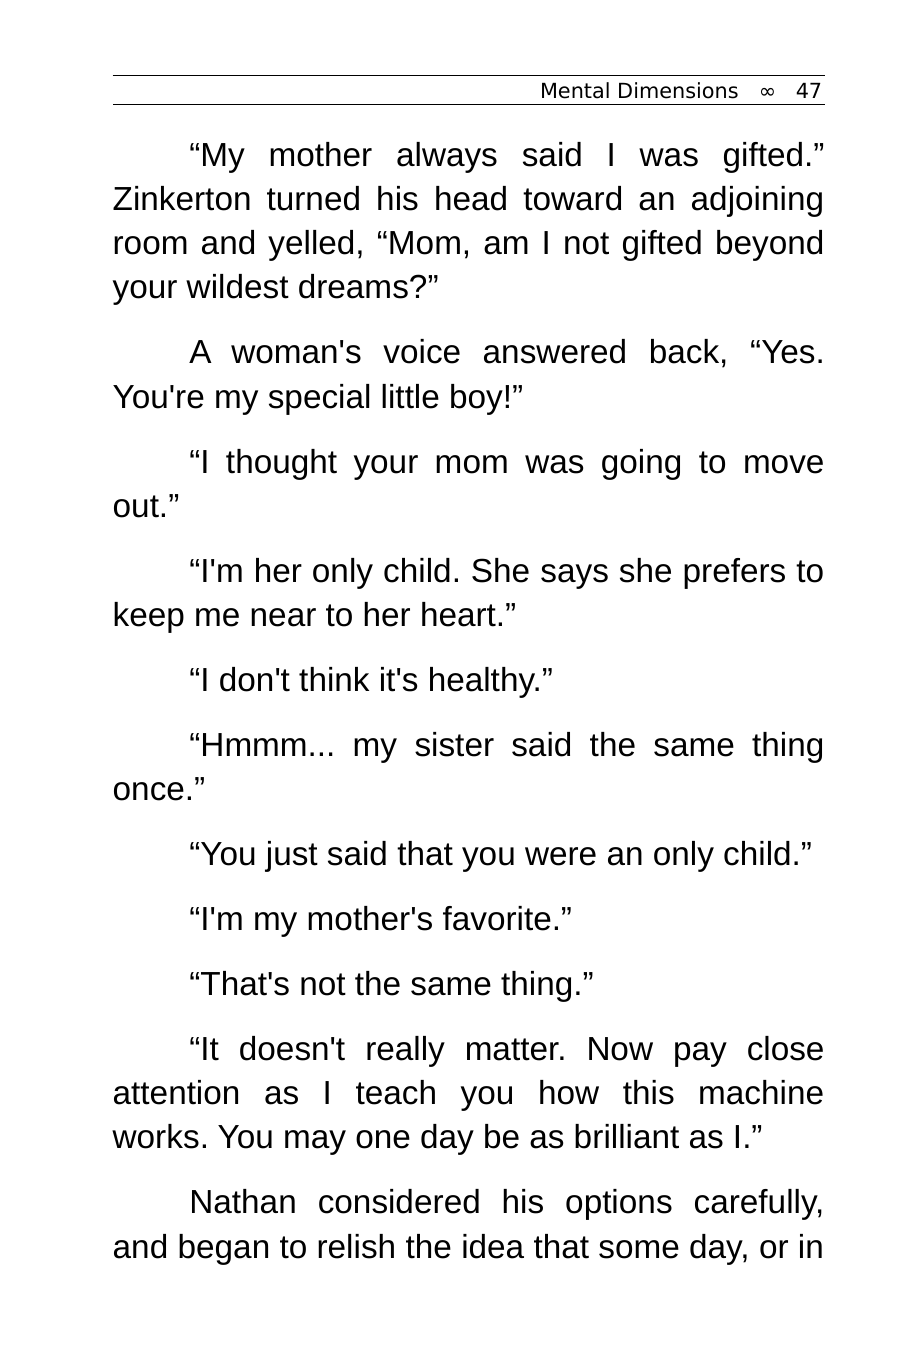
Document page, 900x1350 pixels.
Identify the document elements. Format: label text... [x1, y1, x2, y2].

text “My mother always said I was gifted.” Zinkerton turned his head toward an adjoining room and yelled, “Mom, am I not gifted beyond your wildest dreams?” [112, 135, 825, 306]
text “Hmmm... my sister said the same thing once.” [112, 725, 825, 808]
text A woman's voice answered back, “Yes. You're my special little boy!” [112, 332, 825, 415]
text “It doesn't really matter. Now pay close attention as I teach you how this machine works. You may one day be as brilliant as I.” [112, 1029, 825, 1156]
text “That's not the same thing.” [112, 964, 825, 1003]
text “I'm my mother's favorite.” [112, 899, 825, 938]
text Nathan considered his options carefully, and began to relish the idea that some day, or in [112, 1182, 825, 1265]
text “I thought your mom was going to move out.” [112, 442, 825, 524]
text “You just said that you were an only child.” [112, 834, 825, 873]
text “I'm her only child. She says she prefers to keep me near to her heart.” [112, 551, 825, 633]
text “I don't think it's healthy.” [112, 660, 825, 698]
